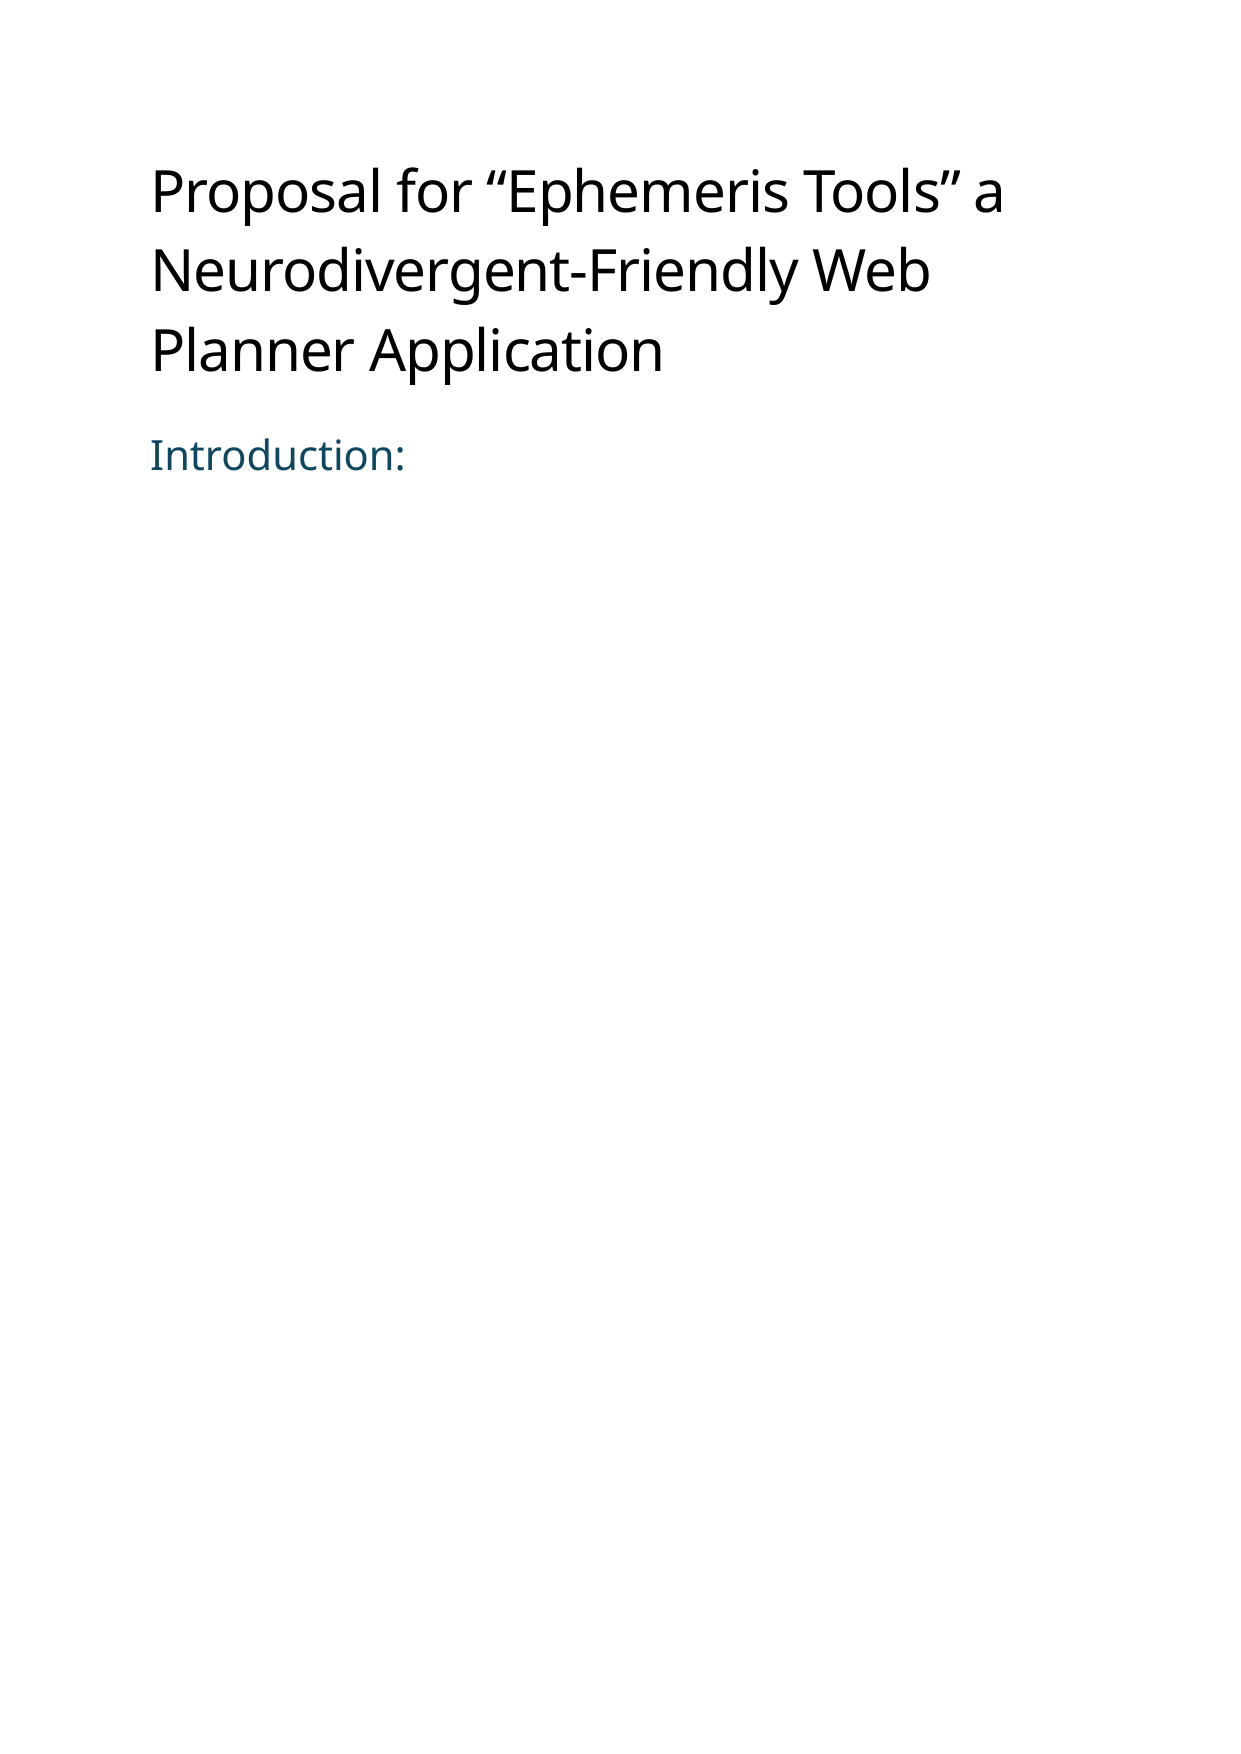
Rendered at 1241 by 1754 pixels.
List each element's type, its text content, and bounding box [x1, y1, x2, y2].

title Proposal for “Ephemeris Tools” a Neurodivergent-Friendly Web Planner Application [150, 150, 1090, 388]
subtitle Introduction: [150, 426, 1090, 483]
